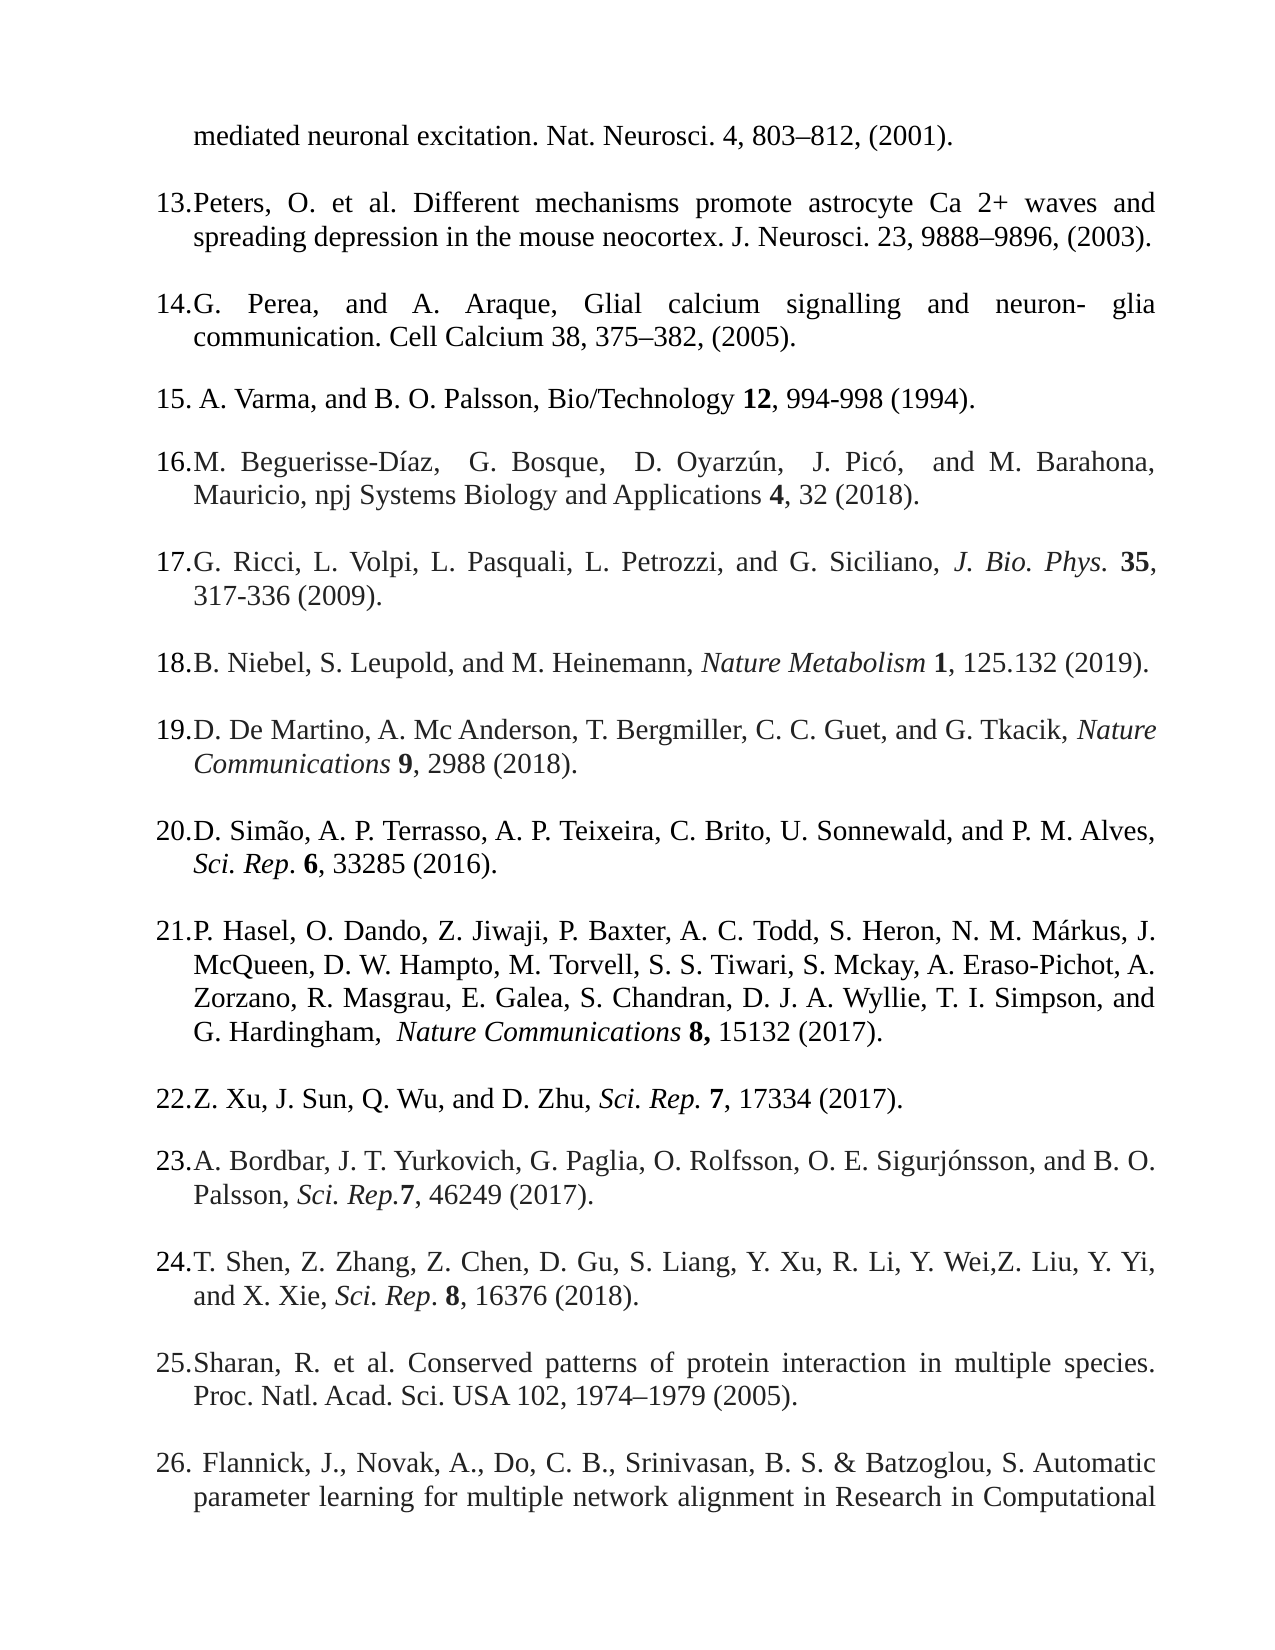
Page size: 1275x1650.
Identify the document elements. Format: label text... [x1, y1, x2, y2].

list Peters, O. et al. Different mechanisms promote astrocyte Ca 2+ waves and spreading depression in the mouse neocortex. J. Neurosci. 23, 9888–9896, (2003). [156, 185, 1157, 252]
list P. Hasel, O. Dando, Z. Jiwaji, P. Baxter, A. C. Todd, S. Heron, N. M. Márkus, J. McQueen, D. W. Hampto, M. Torvell, S. S. Tiwari, S. Mckay, A. Eraso-Pichot, A. Zorzano, R. Masgrau, E. Galea, S. Chandran, D. J. A. Wyllie, T. I. Simpson, and G. Hardingham, Nature Communications 8, 15132 (2017). [156, 913, 1157, 1048]
list T. Shen, Z. Zhang, Z. Chen, D. Gu, S. Liang, Y. Xu, R. Li, Y. Wei,Z. Liu, Y. Yi, and X. Xie, Sci. Rep. 8, 16376 (2018). [156, 1244, 1157, 1311]
list A. Bordbar, J. T. Yurkovich, G. Paglia, O. Rolfsson, O. E. Sigurjónsson, and B. O. Palsson, Sci. Rep.7, 46249 (2017). [156, 1143, 1157, 1211]
list D. De Martino, A. Mc Anderson, T. Bergmiller, C. C. Guet, and G. Tkacik, Nature Communications 9, 2988 (2018). [156, 712, 1157, 779]
list G. Ricci, L. Volpi, L. Pasquali, L. Petrozzi, and G. Siciliano, J. Bio. Phys. 35, 317-336 (2009). [156, 544, 1157, 612]
list Sharan, R. et al. Conserved patterns of protein interaction in multiple species. Proc. Natl. Acad. Sci. USA 102, 1974–1979 (2005). [156, 1345, 1157, 1412]
list Z. Xu, J. Sun, Q. Wu, and D. Zhu, Sci. Rep. 7, 17334 (2017). [156, 1081, 1157, 1115]
list M. Beguerisse-Díaz, G. Bosque, D. Oyarzún, J. Picó, and M. Barahona, Mauricio, npj Systems Biology and Applications 4, 32 (2018). [156, 444, 1157, 511]
list Flannick, J., Novak, A., Do, C. B., Srinivasan, B. S. & Batzoglou, S. Automatic parameter learning for multiple network alignment in Research in Computational [156, 1445, 1157, 1512]
list B. Niebel, S. Leupold, and M. Heinemann, Nature Metabolism 1, 125.132 (2019). [156, 645, 1157, 679]
list A. Varma, and B. O. Palsson, Bio/Technology 12, 994-998 (1994). [156, 382, 1157, 415]
list mediated neuronal excitation. Nat. Neurosci. 4, 803–812, (2001). [156, 118, 1157, 152]
list D. Simão, A. P. Terrasso, A. P. Teixeira, C. Brito, U. Sonnewald, and P. M. Alves, Sci. Rep. 6, 33285 (2016). [156, 813, 1157, 880]
list G. Perea, and A. Araque, Glial calcium signalling and neuron- glia communication. Cell Calcium 38, 375–382, (2005). [156, 286, 1157, 353]
